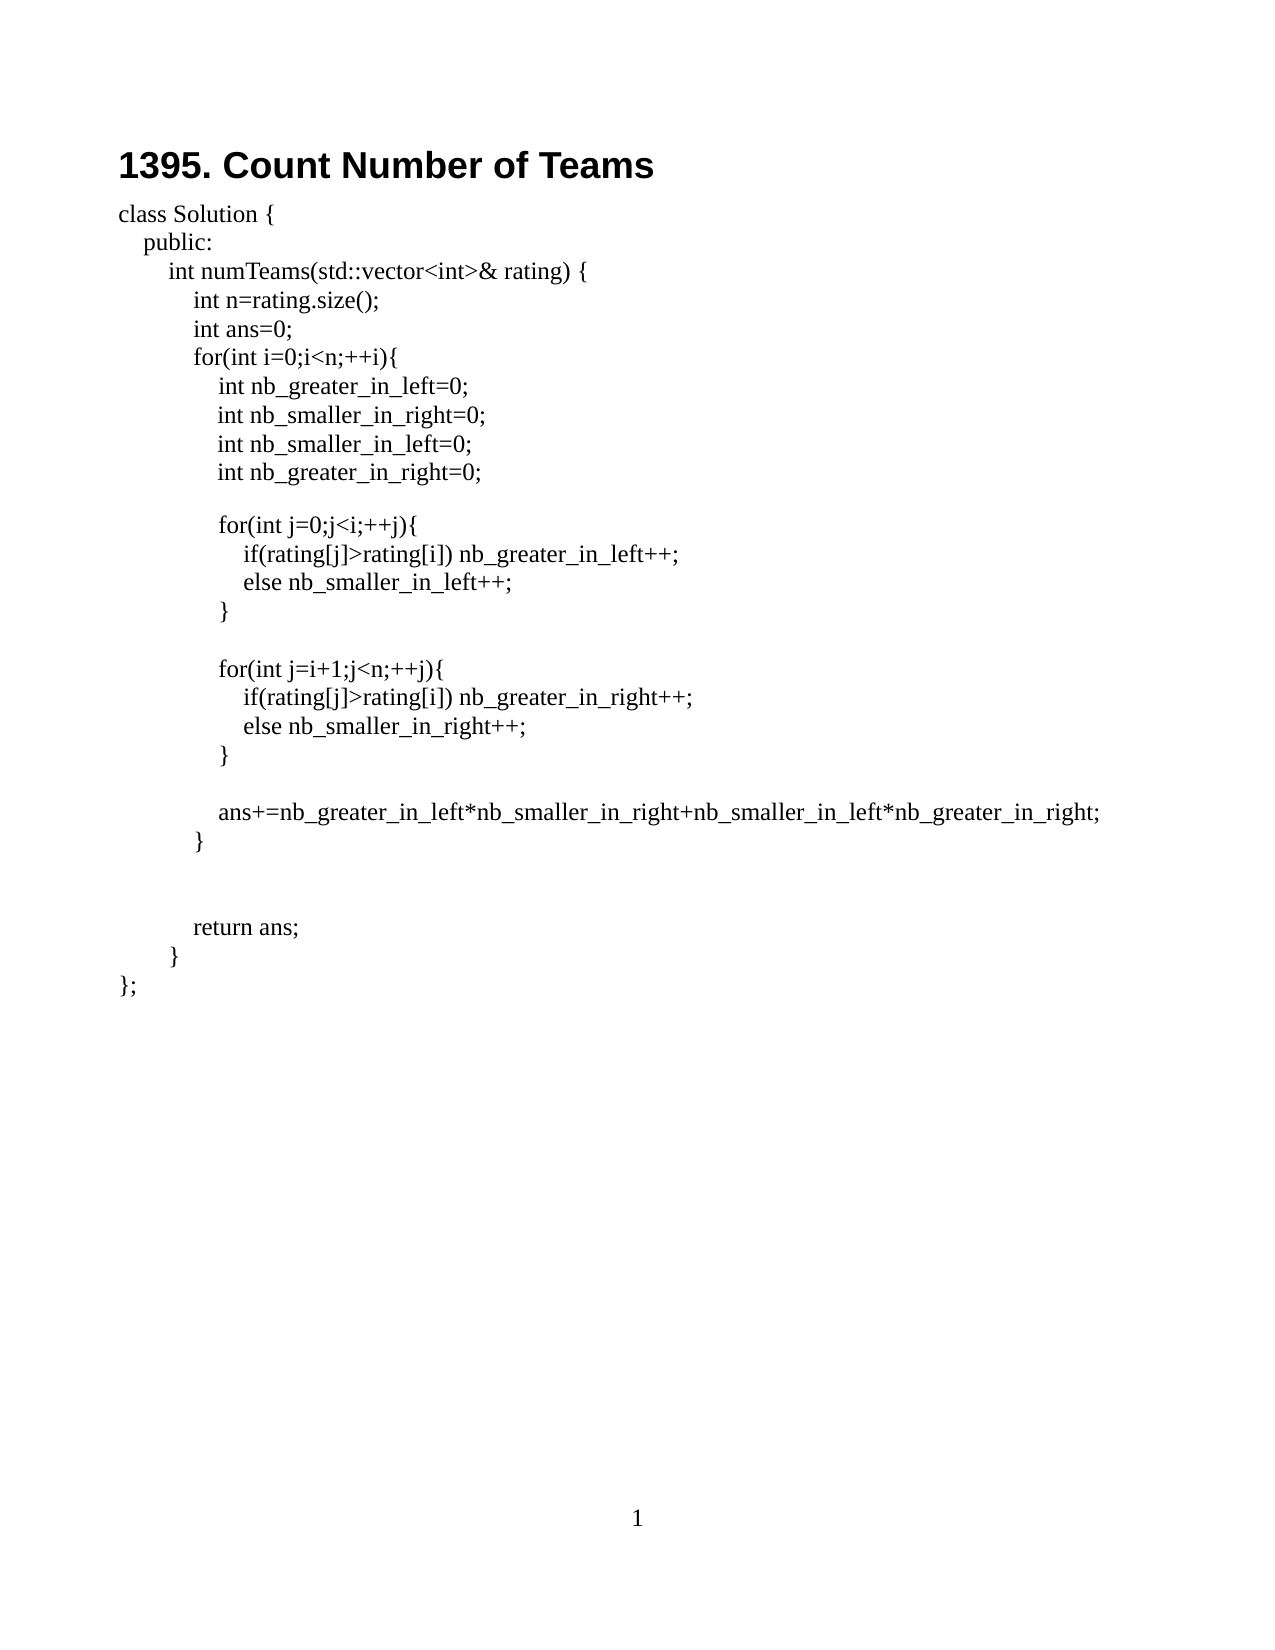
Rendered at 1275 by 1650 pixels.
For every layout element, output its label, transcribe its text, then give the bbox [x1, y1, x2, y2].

text public: [118, 227, 1157, 256]
text int nb_smaller_in_right=0; [217, 400, 1157, 429]
text int nb_smaller_in_left=0; [217, 429, 1157, 457]
text int numTeams(std::vector<int>& rating) { [118, 256, 1157, 285]
text int n=rating.size(); [118, 285, 1157, 314]
text for(int i=0;i<n;++i){ [118, 342, 1157, 371]
text if(rating[j]>rating[i]) nb_greater_in_right++; [118, 682, 1157, 711]
text }; [118, 970, 1157, 999]
text } [118, 740, 1157, 769]
text for(int j=0;j<i;++j){ [118, 510, 1157, 539]
text for(int j=i+1;j<n;++j){ [118, 654, 1157, 682]
text else nb_smaller_in_right++; [118, 711, 1157, 740]
text } [118, 826, 1157, 855]
text } [118, 596, 1157, 625]
text if(rating[j]>rating[i]) nb_greater_in_left++; [118, 539, 1157, 567]
text return ans; [118, 912, 1157, 941]
text else nb_smaller_in_left++; [118, 567, 1157, 596]
text class Solution { [118, 199, 1157, 227]
text int ans=0; [118, 314, 1157, 342]
subtitle 1395. Count Number of Teams [118, 143, 1157, 186]
text } [118, 941, 1157, 970]
text int nb_greater_in_right=0; [217, 457, 1157, 486]
text ans+=nb_greater_in_left*nb_smaller_in_right+nb_smaller_in_left*nb_greater_in_right; [118, 797, 1157, 826]
text int nb_greater_in_left=0; [118, 371, 1157, 400]
